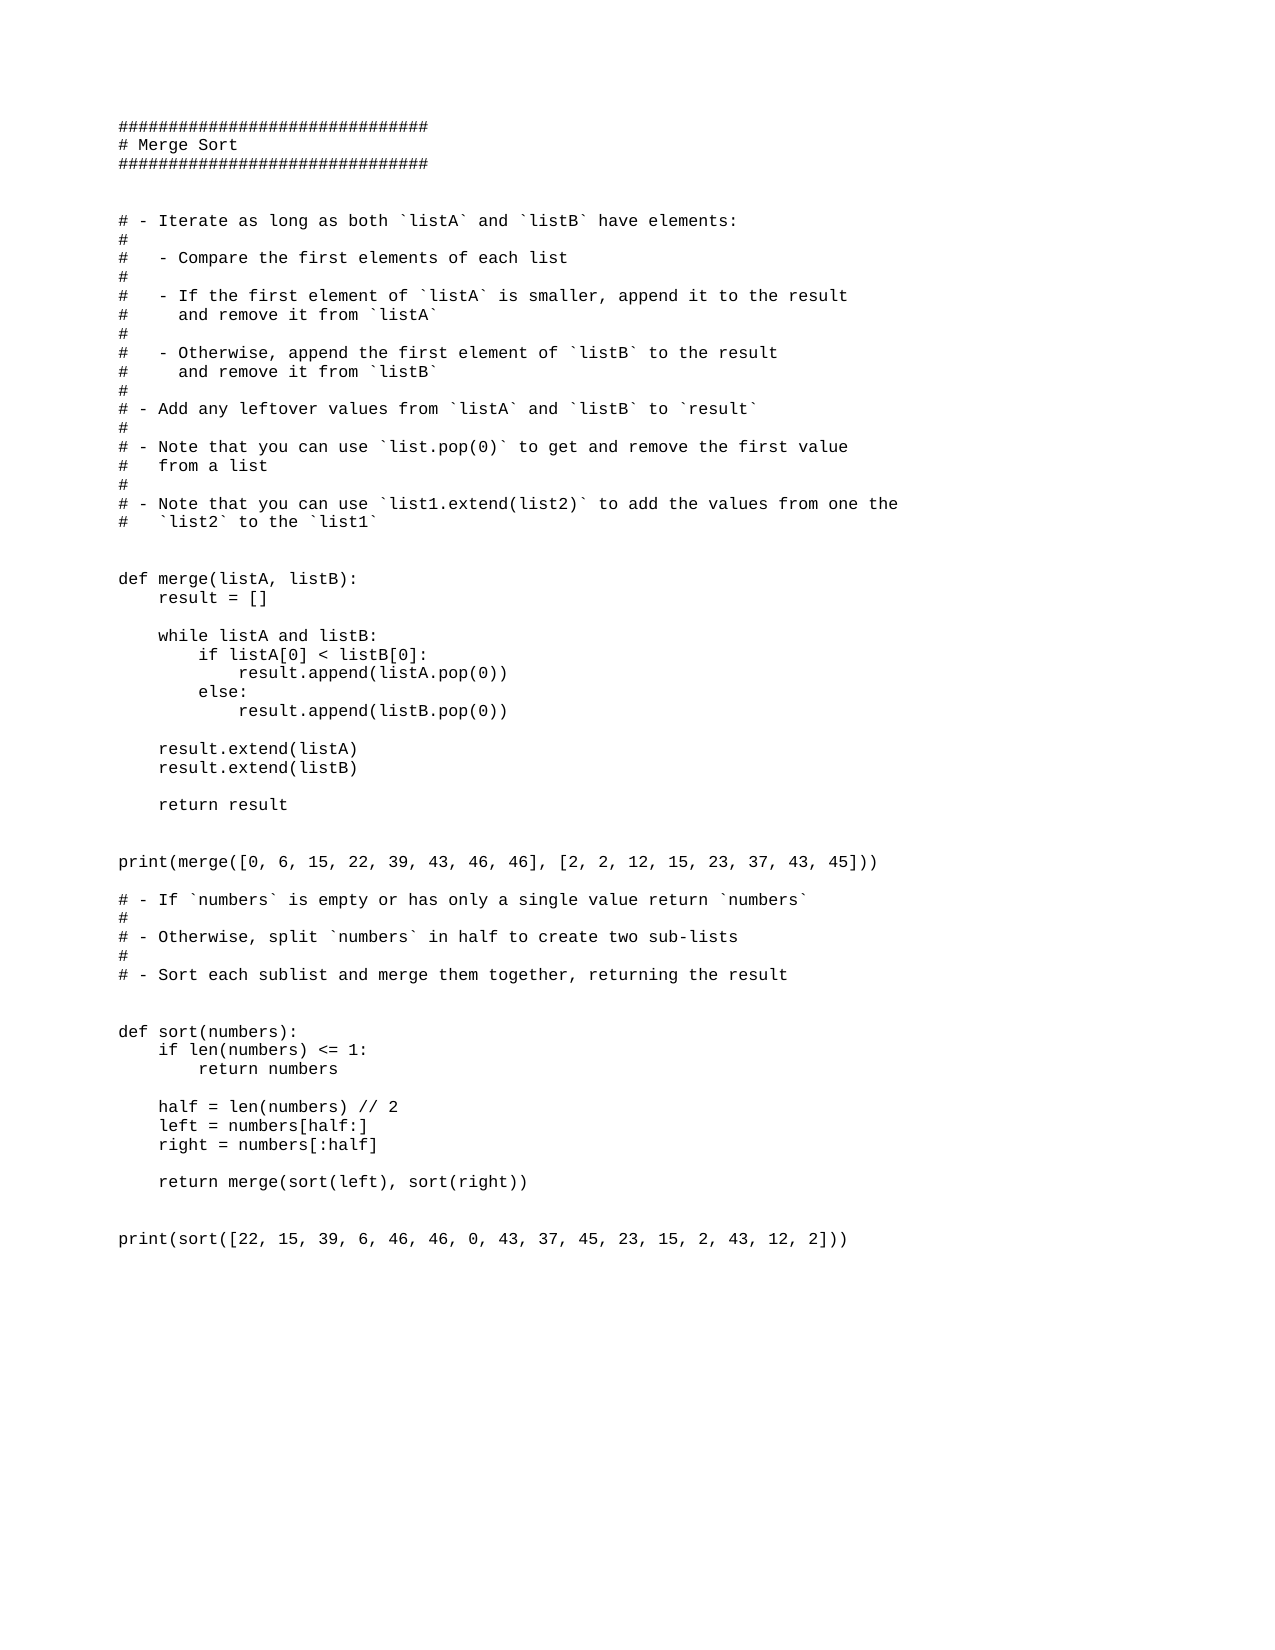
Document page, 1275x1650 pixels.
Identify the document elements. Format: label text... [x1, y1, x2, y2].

text else: [118, 684, 1157, 703]
text return result [118, 797, 1157, 816]
text # [118, 382, 1157, 401]
text # - Add any leftover values from `listA` and `listB` to `result` [118, 401, 1157, 420]
text # [118, 476, 1157, 495]
text ############################### [118, 156, 1157, 175]
text # - If the first element of `listA` is smaller, append it to the result [118, 288, 1157, 307]
text result.extend(listB) [118, 759, 1157, 778]
text # [118, 326, 1157, 344]
text # and remove it from `listA` [118, 307, 1157, 326]
text while listA and listB: [118, 627, 1157, 646]
text half = len(numbers) // 2 [118, 1098, 1157, 1117]
text result.append(listA.pop(0)) [118, 665, 1157, 684]
text return merge(sort(left), sort(right)) [118, 1174, 1157, 1193]
text # - If `numbers` is empty or has only a single value return `numbers` [118, 891, 1157, 910]
text # from a list [118, 457, 1157, 476]
text # - Note that you can use `list.pop(0)` to get and remove the first value [118, 439, 1157, 457]
text result.extend(listA) [118, 740, 1157, 759]
text print(merge([0, 6, 15, 22, 39, 43, 46, 46], [2, 2, 12, 15, 23, 37, 43, 45])) [118, 853, 1157, 872]
text def sort(numbers): [118, 1023, 1157, 1042]
text # [118, 948, 1157, 967]
text return numbers [118, 1061, 1157, 1080]
text # - Iterate as long as both `listA` and `listB` have elements: [118, 212, 1157, 231]
text # - Note that you can use `list1.extend(list2)` to add the values from one the [118, 495, 1157, 514]
text # [118, 269, 1157, 288]
text result.append(listB.pop(0)) [118, 703, 1157, 721]
text def merge(listA, listB): [118, 571, 1157, 589]
text # [118, 231, 1157, 250]
text # - Sort each sublist and merge them together, returning the result [118, 967, 1157, 985]
text # [118, 420, 1157, 439]
text # Merge Sort [118, 137, 1157, 156]
text # - Otherwise, split `numbers` in half to create two sub-lists [118, 929, 1157, 948]
text # - Compare the first elements of each list [118, 250, 1157, 269]
text # `list2` to the `list1` [118, 514, 1157, 533]
text result = [] [118, 589, 1157, 608]
text # [118, 910, 1157, 929]
text ############################### [118, 118, 1157, 137]
text right = numbers[:half] [118, 1136, 1157, 1155]
text # - Otherwise, append the first element of `listB` to the result [118, 344, 1157, 363]
text # and remove it from `listB` [118, 363, 1157, 382]
text left = numbers[half:] [118, 1117, 1157, 1136]
text if len(numbers) <= 1: [118, 1042, 1157, 1061]
text print(sort([22, 15, 39, 6, 46, 46, 0, 43, 37, 45, 23, 15, 2, 43, 12, 2])) [118, 1231, 1157, 1249]
text if listA[0] < listB[0]: [118, 646, 1157, 665]
